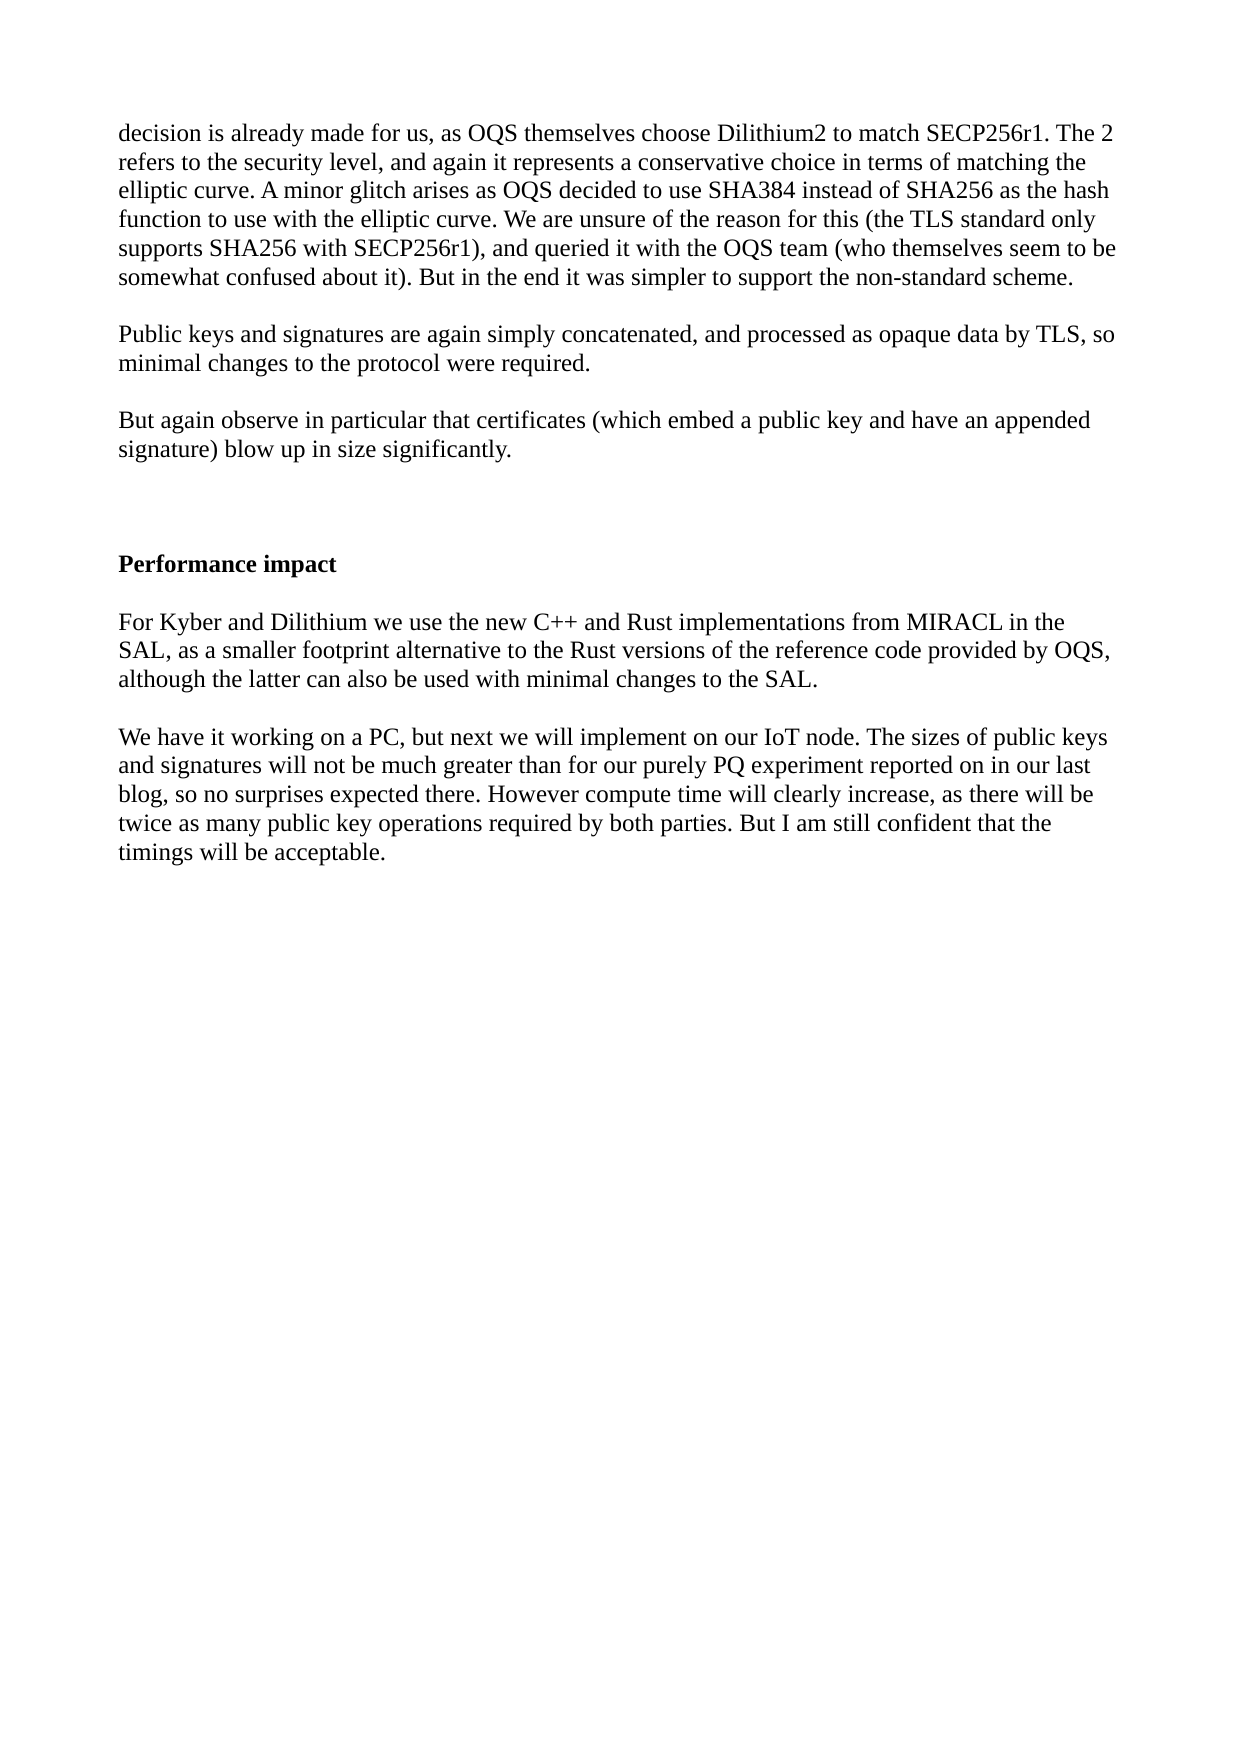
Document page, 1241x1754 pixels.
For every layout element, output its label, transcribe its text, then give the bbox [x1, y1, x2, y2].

text Public keys and signatures are again simply concatenated, and processed as opaque data by TLS, so minimal changes to the protocol were required. [118, 319, 1122, 377]
text For Kyber and Dilithium we use the new C++ and Rust implementations from MIRACL in the SAL, as a smaller footprint alternative to the Rust versions of the reference code provided by OQS, although the latter can also be used with minimal changes to the SAL. [118, 607, 1122, 693]
text But again observe in particular that certificates (which embed a public key and have an appended signature) blow up in size significantly. [118, 406, 1122, 463]
text We have it working on a PC, but next we will implement on our IoT node. The sizes of public keys and signatures will not be much greater than for our purely PQ experiment reported on in our last blog, so no surprises expected there. However compute time will clearly increase, as there will be twice as many public key operations required by both parties. But I am still confident that the timings will be acceptable. [118, 722, 1122, 866]
text Performance impact [118, 549, 1122, 578]
text decision is already made for us, as OQS themselves choose Dilithium2 to match SECP256r1. The 2 refers to the security level, and again it represents a conservative choice in terms of matching the elliptic curve. A minor glitch arises as OQS decided to use SHA384 instead of SHA256 as the hash function to use with the elliptic curve. We are unsure of the reason for this (the TLS standard only supports SHA256 with SECP256r1), and queried it with the OQS team (who themselves seem to be somewhat confused about it). But in the end it was simpler to support the non-standard scheme. [118, 118, 1122, 291]
